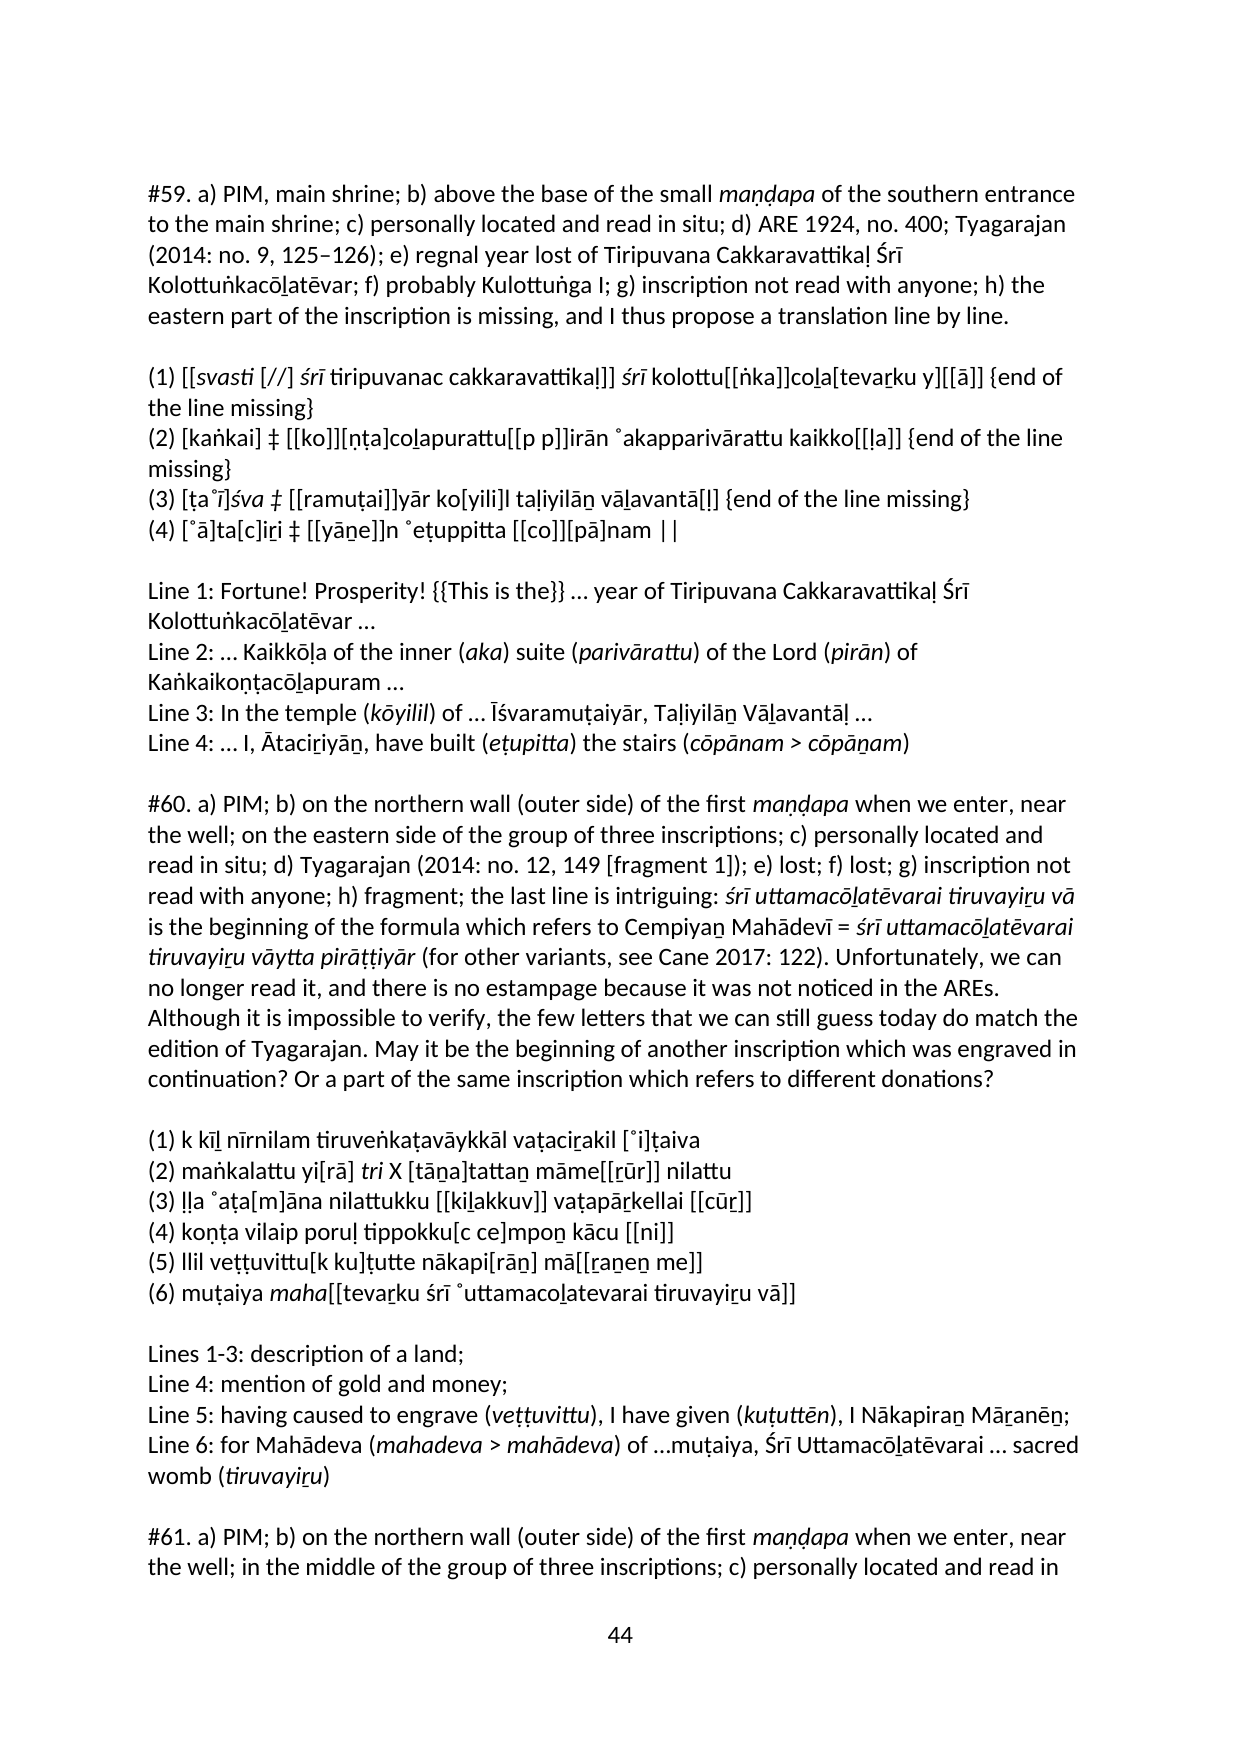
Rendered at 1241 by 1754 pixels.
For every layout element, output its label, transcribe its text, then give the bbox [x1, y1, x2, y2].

text #60. a) PIM; b) on the northern wall (outer side) of the first maṇḍapa when we enter, near the well; on the eastern side of the group of three inscriptions; c) personally located and read in situ; d) Tyagarajan (2014: no. 12, 149 [fragment 1]); e) lost; f) lost; g) inscription not read with anyone; h) fragment; the last line is intriguing: śrī uttamacōḻatēvarai tiruvayiṟu vā is the beginning of the formula which refers to Cempiyaṉ Mahādevī = śrī uttamacōḻatēvarai tiruvayiṟu vāytta pirāṭṭiyār (for other variants, see Cane 2017: 122). Unfortunately, we can no longer read it, and there is no estampage because it was not noticed in the AREs. Although it is impossible to verify, the few letters that we can still guess today do match the edition of Tyagarajan. May it be the beginning of another inscription which was engraved in continuation? Or a part of the same inscription which refers to different donations? [148, 788, 1093, 1094]
text #59. a) PIM, main shrine; b) above the base of the small maṇḍapa of the southern entrance to the main shrine; c) personally located and read in situ; d) ARE 1924, no. 400; Tyagarajan (2014: no. 9, 125–126); e) regnal year lost of Tiripuvana Cakkaravattikaḷ Śrī Kolottuṅkacōḻatēvar; f) probably Kulottuṅga I; g) inscription not read with anyone; h) the eastern part of the inscription is missing, and I thus propose a translation line by line. [148, 178, 1093, 331]
text Line 3: In the temple (kōyilil) of … Īśvaramuṭaiyār, Taḷiyilāṉ Vāḻavantāḷ … [148, 697, 1093, 727]
text (5) llil veṭṭuvittu[k ku]ṭutte nākapi[rāṉ] mā[[ṟaṉeṉ me]] [148, 1246, 1093, 1277]
text (4) koṇṭa vilaip poruḷ tippokku[c ce]mpoṉ kācu [[ni]] [148, 1216, 1093, 1246]
text Line 6: for Mahādeva (mahadeva > mahādeva) of …muṭaiya, Śrī Uttamacōḻatēvarai … sacred womb (tiruvayiṟu) [148, 1429, 1093, 1491]
text Line 5: having caused to engrave (veṭṭuvittu), I have given (kuṭuttēn), I Nākapiraṉ Māṟanēṉ; [148, 1399, 1093, 1429]
text Lines 1-3: description of a land; [148, 1338, 1093, 1368]
text (1) k kīḻ nīrnilam tiruveṅkaṭavāykkāl vaṭaciṟakil [˚i]ṭaiva [148, 1124, 1093, 1155]
text #61. a) PIM; b) on the northern wall (outer side) of the first maṇḍapa when we enter, near the well; in the middle of the group of three inscriptions; c) personally located and read in [148, 1521, 1093, 1582]
text Line 1: Fortune! Prosperity! {{This is the}} … year of Tiripuvana Cakkaravattikaḷ Śrī Kolottuṅkacōḻatēvar … [148, 575, 1093, 636]
text (2) [kaṅkai] ‡ [[ko]][ṇṭa]coḻapurattu[[p p]]irān ˚akapparivārattu kaikko[[ḷa]] {end of the line missing} [148, 422, 1093, 483]
text (2) maṅkalattu yi[rā] tri X [tāṉa]tattaṉ māme[[ṟūr]] nilattu [148, 1155, 1093, 1185]
text Line 4: … I, Ātaciṟiyāṉ, have built (eṭupitta) the stairs (cōpānam > cōpāṉam) [148, 727, 1093, 758]
text (3) [ṭa˚ī]śva ‡ [[ramuṭai]]yār ko[yili]l taḷiyilāṉ vāḻavantā[ḷ] {end of the line missing} [148, 483, 1093, 514]
text (4) [˚ā]ta[c]iṟi ‡ [[yāṉe]]n ˚eṭuppitta [[co]][pā]nam || [148, 514, 1093, 544]
text Line 2: … Kaikkōḷa of the inner (aka) suite (parivārattu) of the Lord (pirān) of Kaṅkaikoṇṭacōḻapuram … [148, 636, 1093, 697]
text (3) ḷḷa ˚aṭa[m]āna nilattukku [[kiḻakkuv]] vaṭapāṟkellai [[cūṟ]] [148, 1185, 1093, 1216]
text Line 4: mention of gold and money; [148, 1368, 1093, 1399]
text (1) [[svasti [//] śrī tiripuvanac cakkaravattikaḷ]] śrī kolottu[[ṅka]]coḻa[tevaṟku y][[ā]] {end of the line missing} [148, 361, 1093, 422]
text (6) muṭaiya maha[[tevaṟku śrī ˚uttamacoḻatevarai tiruvayiṟu vā]] [148, 1277, 1093, 1307]
